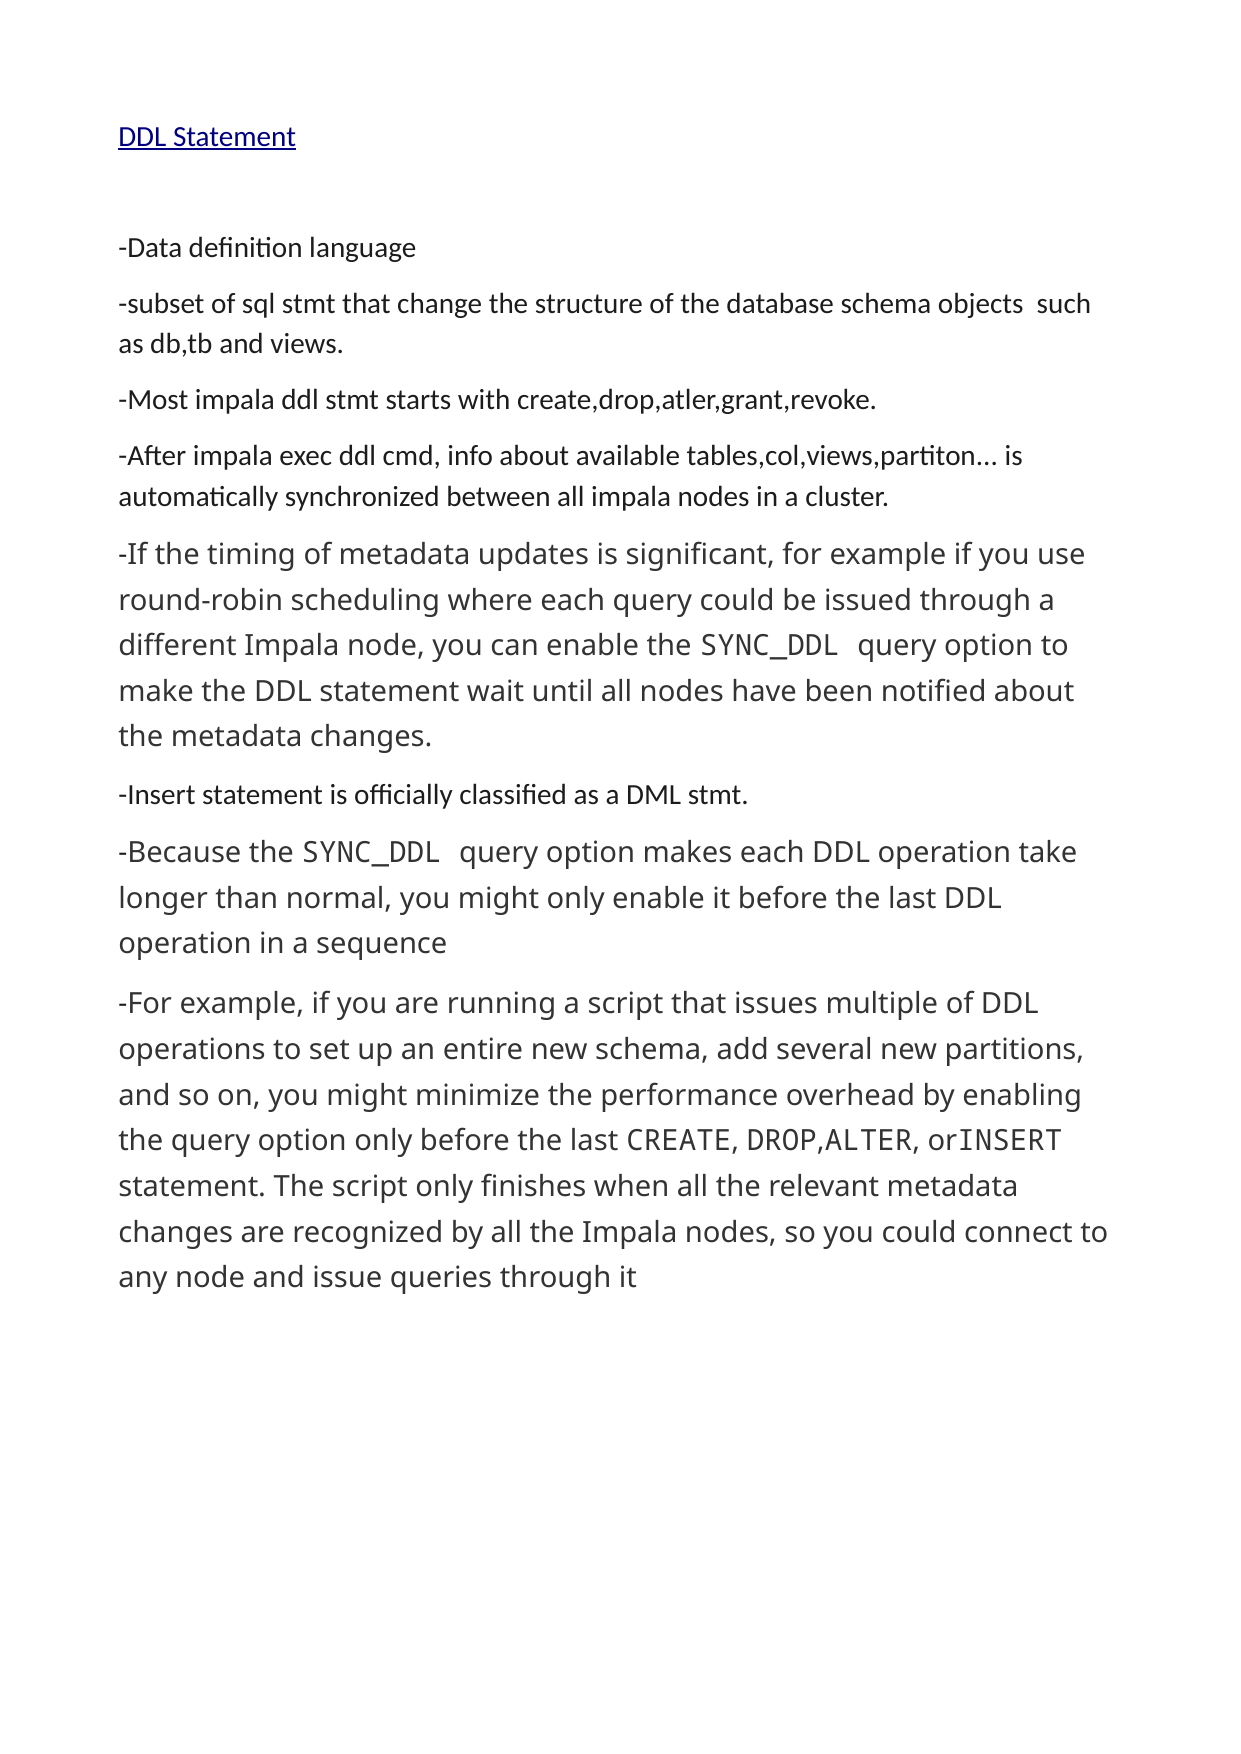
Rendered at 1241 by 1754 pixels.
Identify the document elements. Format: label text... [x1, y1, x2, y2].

text -subset of sql stmt that change the structure of the database schema objects such as db,tb and views. [118, 285, 1122, 361]
text -Insert statement is officially classified as a DML stmt. [118, 776, 1122, 811]
text -Most impala ddl stmt starts with create,drop,atler,grant,revoke. [118, 381, 1122, 417]
text -If the timing of metadata updates is significant, for example if you use round-robin scheduling where each query could be issued through a different Impala node, you can enable the SYNC_DDL query option to make the DDL statement wait until all nodes have been notified about the metadata changes. [118, 533, 1122, 755]
text -After impala exec ddl cmd, info about available tables,col,views,partiton... is automatically synchronized between all impala nodes in a cluster. [118, 437, 1122, 513]
text -Data definition language [118, 229, 1122, 265]
text DDL Statement [118, 118, 1122, 154]
text -Because the SYNC_DDL query option makes each DDL operation take longer than normal, you might only enable it before the last DDL operation in a sequence [118, 831, 1122, 962]
text -For example, if you are running a script that issues multiple of DDL operations to set up an entire new schema, add several new partitions, and so on, you might minimize the performance overhead by enabling the query option only before the last CREATE, DROP,ALTER, orINSERT statement. The script only finishes when all the relevant metadata changes are recognized by all the Impala nodes, so you could connect to any node and issue queries through it [118, 983, 1122, 1296]
